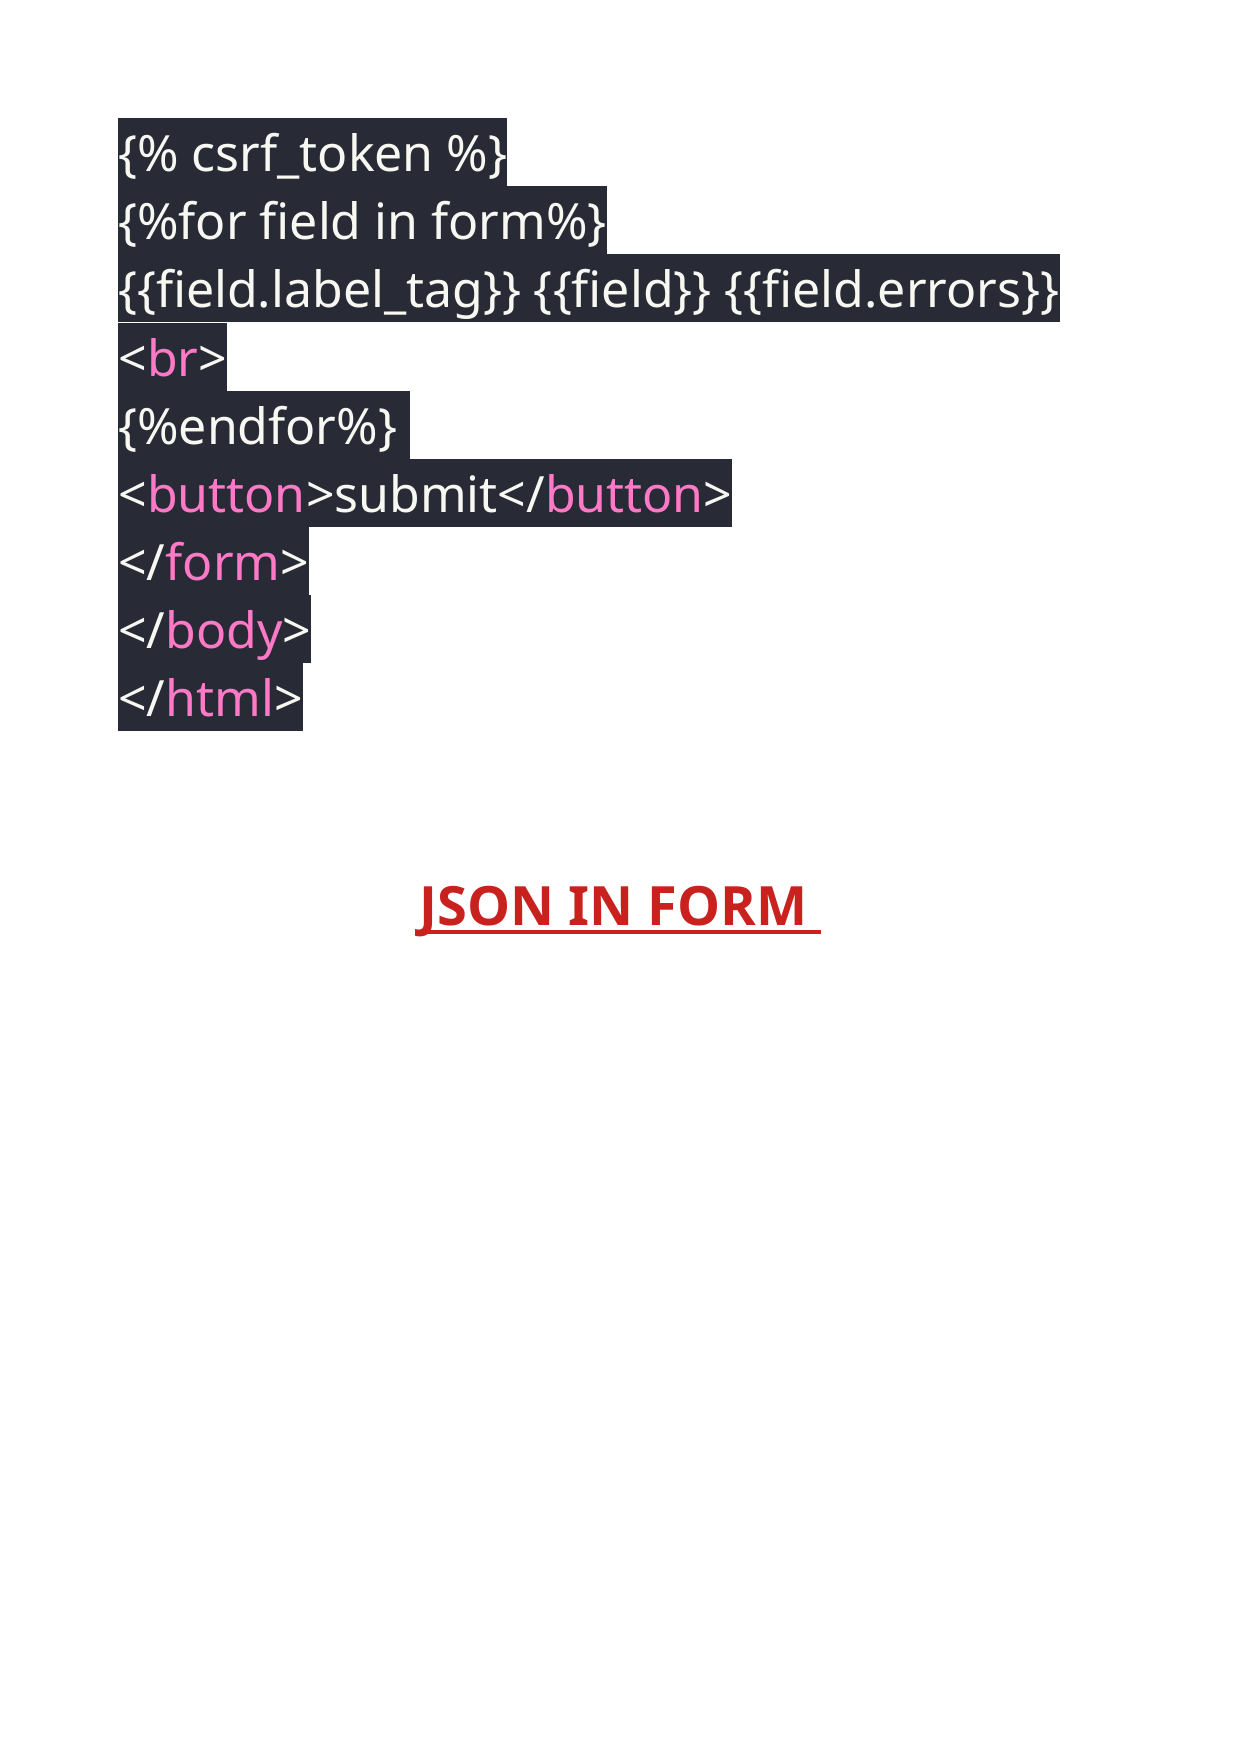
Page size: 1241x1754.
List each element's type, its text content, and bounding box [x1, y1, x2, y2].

text </html> [118, 663, 1122, 731]
text {%for field in form%} [118, 186, 1122, 254]
text <button>submit</button> [118, 459, 1122, 527]
text </body> [118, 595, 1122, 663]
text {% csrf_token %} [118, 118, 1122, 186]
text {{field.label_tag}} {{field}} {{field.errors}} [118, 254, 1122, 322]
text JSON IN FORM [118, 867, 1122, 941]
text <br> [118, 322, 1122, 391]
text {%endfor%} [118, 391, 1122, 459]
text </form> [118, 527, 1122, 595]
